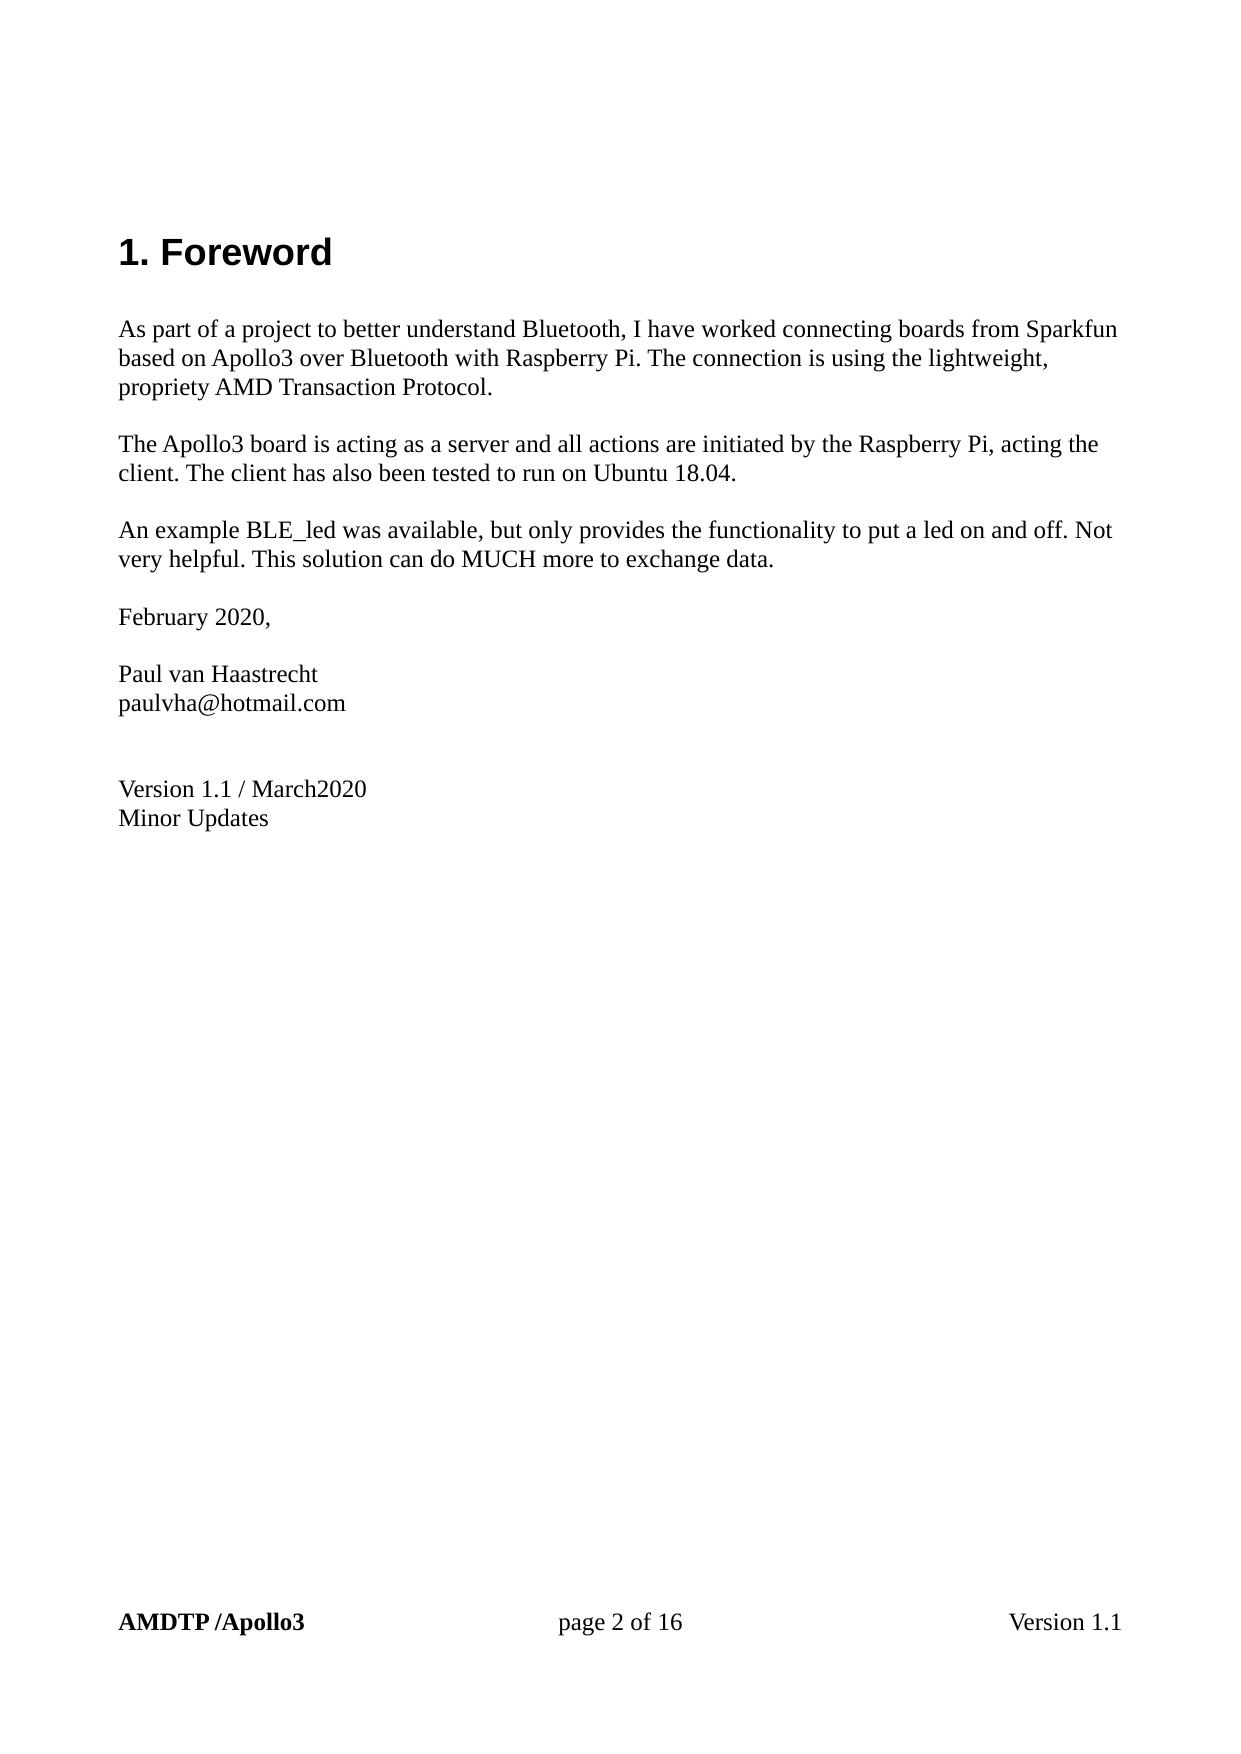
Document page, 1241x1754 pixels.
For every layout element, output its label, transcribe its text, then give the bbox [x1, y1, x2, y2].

text An example BLE_led was available, but only provides the functionality to put a led on and off. Not very helpful. This solution can do MUCH more to exchange data. [118, 516, 1122, 573]
text The Apollo3 board is acting as a server and all actions are initiated by the Raspberry Pi, acting the client. The client has also been tested to run on Ubuntu 18.04. [118, 429, 1122, 487]
text February 2020, [118, 602, 1122, 631]
subtitle 1. Foreword [118, 229, 1122, 273]
text Paul van Haastrecht [118, 659, 1122, 688]
text As part of a project to better understand Bluetooth, I have worked connecting boards from Sparkfun based on Apollo3 over Bluetooth with Raspberry Pi. The connection is using the lightweight, propriety AMD Transaction Protocol. [118, 314, 1122, 401]
text Minor Updates [118, 803, 1122, 832]
text Version 1.1 / March2020 [118, 774, 1122, 803]
text paulvha@hotmail.com [118, 688, 1122, 717]
